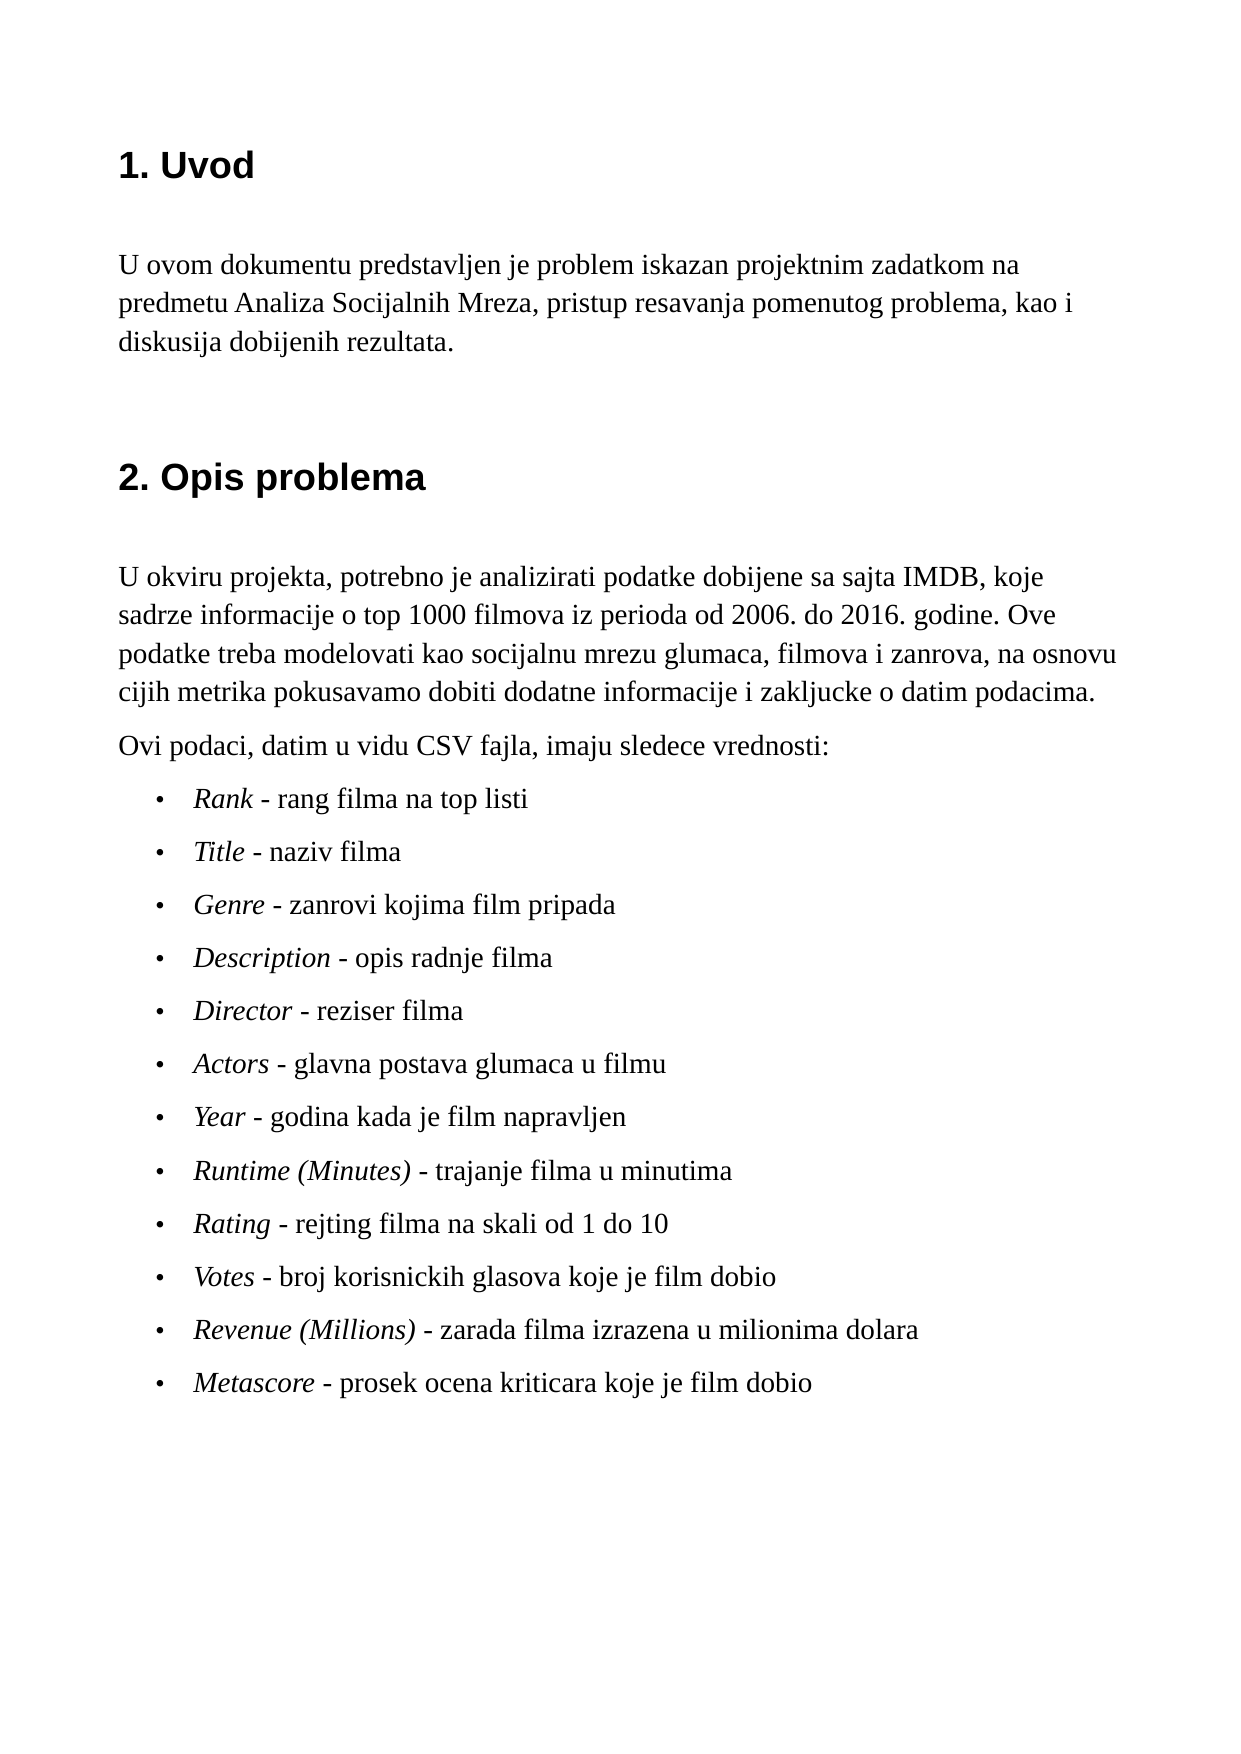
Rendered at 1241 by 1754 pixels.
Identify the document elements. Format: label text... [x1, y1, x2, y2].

subtitle 1. Uvod [118, 143, 1122, 187]
list Votes - broj korisnickih glasova koje je film dobio [156, 1259, 1122, 1292]
list Genre - zanrovi kojima film pripada [156, 887, 1122, 921]
list Title - naziv filma [156, 834, 1122, 867]
text U okviru projekta, potrebno je analizirati podatke dobijene sa sajta IMDB, koje sadrze informacije o top 1000 filmova iz perioda od 2006. do 2016. godine. Ove podatke treba modelovati kao socijalnu mrezu glumaca, filmova i zanrova, na osnovu cijih metrika pokusavamo dobiti dodatne informacije i zakljucke o datim podacima. [118, 559, 1122, 708]
text U ovom dokumentu predstavljen je problem iskazan projektnim zadatkom na predmetu Analiza Socijalnih Mreza, pristup resavanja pomenutog problema, kao i diskusija dobijenih rezultata. [118, 247, 1122, 357]
text Ovi podaci, datim u vidu CSV fajla, imaju sledece vrednosti: [118, 728, 1122, 761]
list Metascore - prosek ocena kriticara koje je film dobio [156, 1365, 1122, 1399]
list Actors - glavna postava glumaca u filmu [156, 1046, 1122, 1080]
list Rating - rejting filma na skali od 1 do 10 [156, 1206, 1122, 1239]
subtitle 2. Opis problema [118, 455, 1122, 499]
list Director - reziser filma [156, 993, 1122, 1027]
list Description - opis radnje filma [156, 940, 1122, 974]
list Rank - rang filma na top listi [156, 781, 1122, 814]
list Runtime (Minutes) - trajanje filma u minutima [156, 1153, 1122, 1186]
list Year - godina kada je film napravljen [156, 1099, 1122, 1133]
list Revenue (Millions) - zarada filma izrazena u milionima dolara [156, 1312, 1122, 1346]
